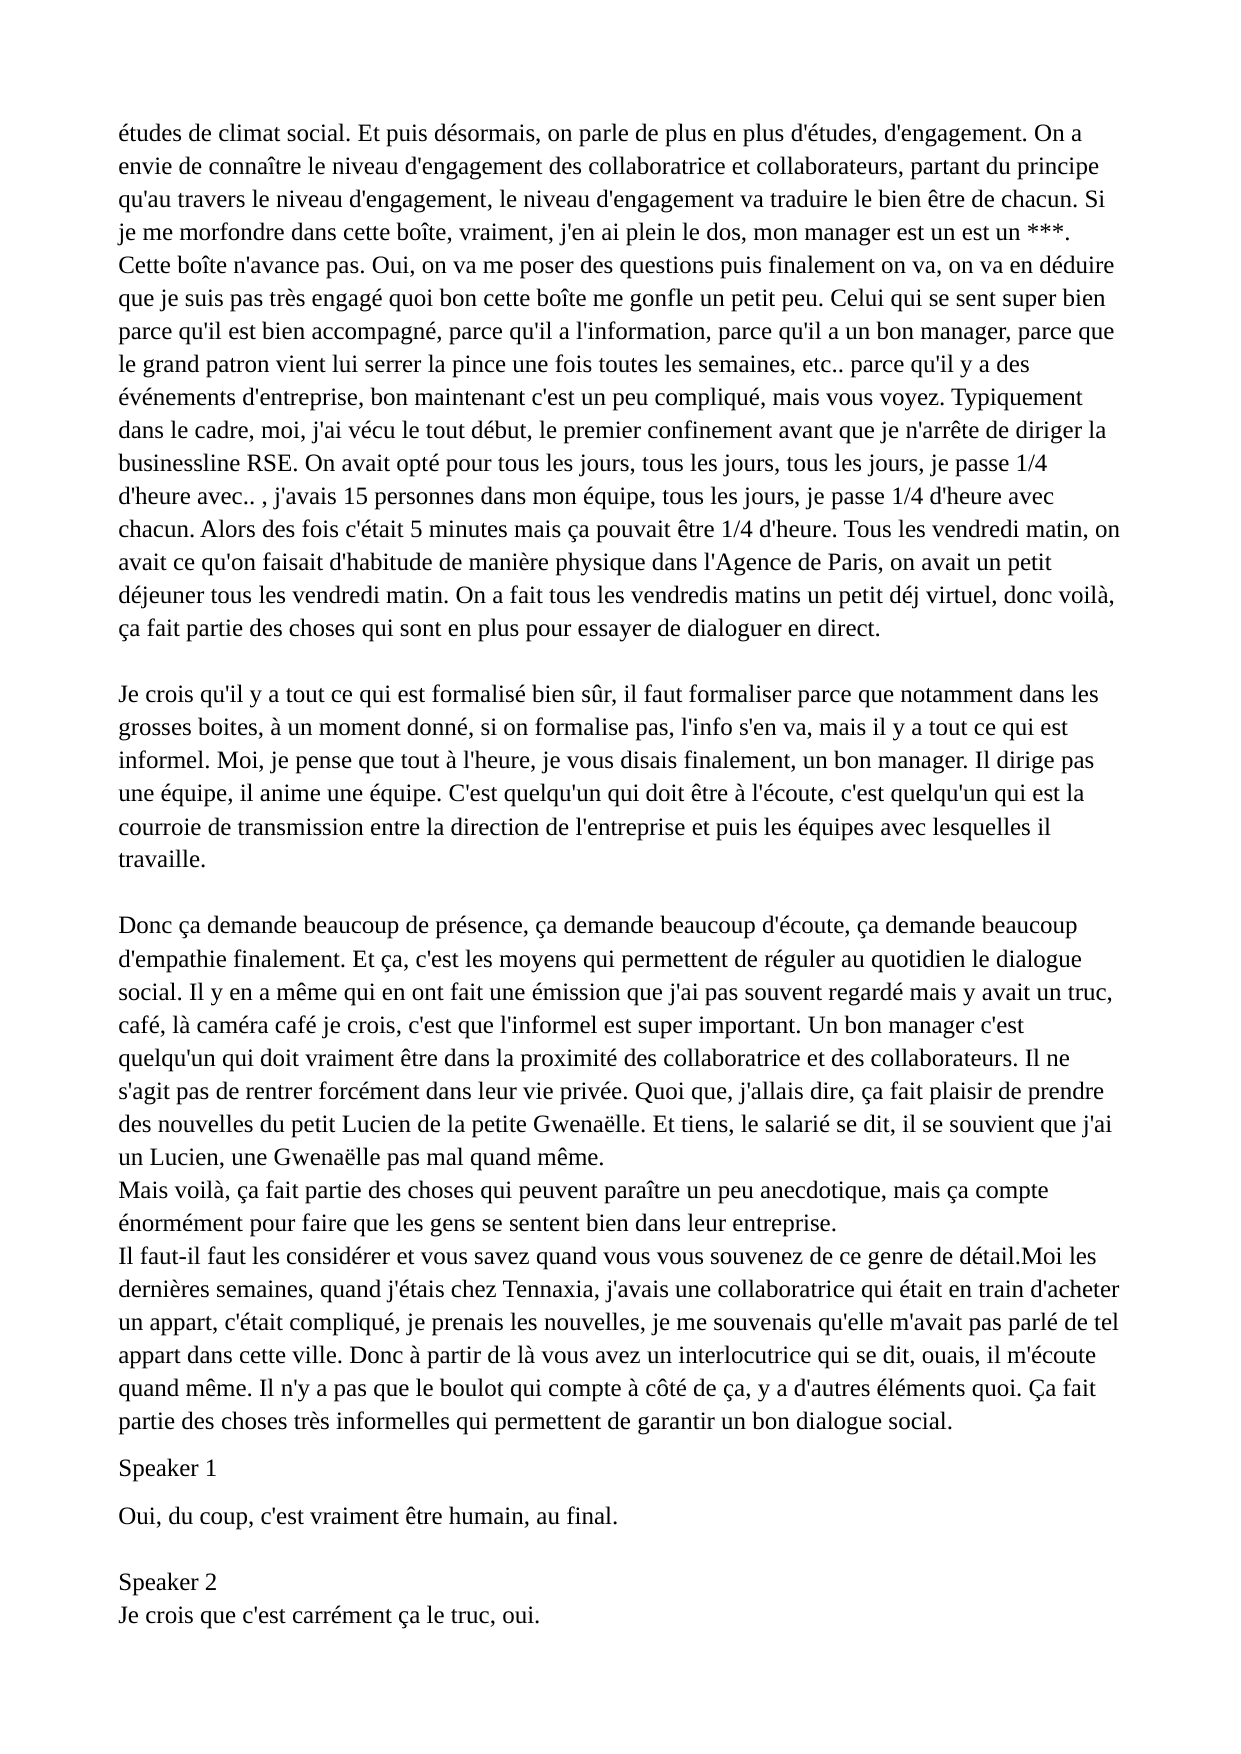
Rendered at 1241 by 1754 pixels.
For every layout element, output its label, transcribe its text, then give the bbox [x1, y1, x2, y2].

text études de climat social. Et puis désormais, on parle de plus en plus d'études, d'engagement. On a envie de connaître le niveau d'engagement des collaboratrice et collaborateurs, partant du principe qu'au travers le niveau d'engagement, le niveau d'engagement va traduire le bien être de chacun. Si je me morfondre dans cette boîte, vraiment, j'en ai plein le dos, mon manager est un est un ***. Cette boîte n'avance pas. Oui, on va me poser des questions puis finalement on va, on va en déduire que je suis pas très engagé quoi bon cette boîte me gonfle un petit peu. Celui qui se sent super bien parce qu'il est bien accompagné, parce qu'il a l'information, parce qu'il a un bon manager, parce que le grand patron vient lui serrer la pince une fois toutes les semaines, etc.. parce qu'il y a des événements d'entreprise, bon maintenant c'est un peu compliqué, mais vous voyez. Typiquement dans le cadre, moi, j'ai vécu le tout début, le premier confinement avant que je n'arrête de diriger la businessline RSE. On avait opté pour tous les jours, tous les jours, tous les jours, je passe 1/4 d'heure avec.. , j'avais 15 personnes dans mon équipe, tous les jours, je passe 1/4 d'heure avec chacun. Alors des fois c'était 5 minutes mais ça pouvait être 1/4 d'heure. Tous les vendredi matin, on avait ce qu'on faisait d'habitude de manière physique dans l'Agence de Paris, on avait un petit déjeuner tous les vendredi matin. On a fait tous les vendredis matins un petit déj virtuel, donc voilà, ça fait partie des choses qui sont en plus pour essayer de dialoguer en direct. [118, 118, 1122, 642]
text Je crois qu'il y a tout ce qui est formalisé bien sûr, il faut formaliser parce que notamment dans les grosses boites, à un moment donné, si on formalise pas, l'info s'en va, mais il y a tout ce qui est informel. Moi, je pense que tout à l'heure, je vous disais finalement, un bon manager. Il dirige pas une équipe, il anime une équipe. C'est quelqu'un qui doit être à l'écoute, c'est quelqu'un qui est la courroie de transmission entre la direction de l'entreprise et puis les équipes avec lesquelles il travaille. Donc ça demande beaucoup de présence, ça demande beaucoup d'écoute, ça demande beaucoup d'empathie finalement. Et ça, c'est les moyens qui permettent de réguler au quotidien le dialogue social. Il y en a même qui en ont fait une émission que j'ai pas souvent regardé mais y avait un truc, café, là caméra café je crois, c'est que l'informel est super important. Un bon manager c'est quelqu'un qui doit vraiment être dans la proximité des collaboratrice et des collaborateurs. Il ne s'agit pas de rentrer forcément dans leur vie privée. Quoi que, j'allais dire, ça fait plaisir de prendre des nouvelles du petit Lucien de la petite Gwenaëlle. Et tiens, le salarié se dit, il se souvient que j'ai un Lucien, une Gwenaëlle pas mal quand même. Mais voilà, ça fait partie des choses qui peuvent paraître un peu anecdotique, mais ça compte énormément pour faire que les gens se sentent bien dans leur entreprise. Il faut-il faut les considérer et vous savez quand vous vous souvenez de ce genre de détail.Moi les dernières semaines, quand j'étais chez Tennaxia, j'avais une collaboratrice qui était en train d'acheter un appart, c'était compliqué, je prenais les nouvelles, je me souvenais qu'elle m'avait pas parlé de tel appart dans cette ville. Donc à partir de là vous avez un interlocutrice qui se dit, ouais, il m'écoute quand même. Il n'y a pas que le boulot qui compte à côté de ça, y a d'autres éléments quoi. Ça fait partie des choses très informelles qui permettent de garantir un bon dialogue social. [118, 646, 1122, 1435]
text Speaker 1 [118, 1453, 1122, 1482]
text Oui, du coup, c'est vraiment être humain, au final. Speaker 2 Je crois que c'est carrément ça le truc, oui. [118, 1501, 1122, 1629]
